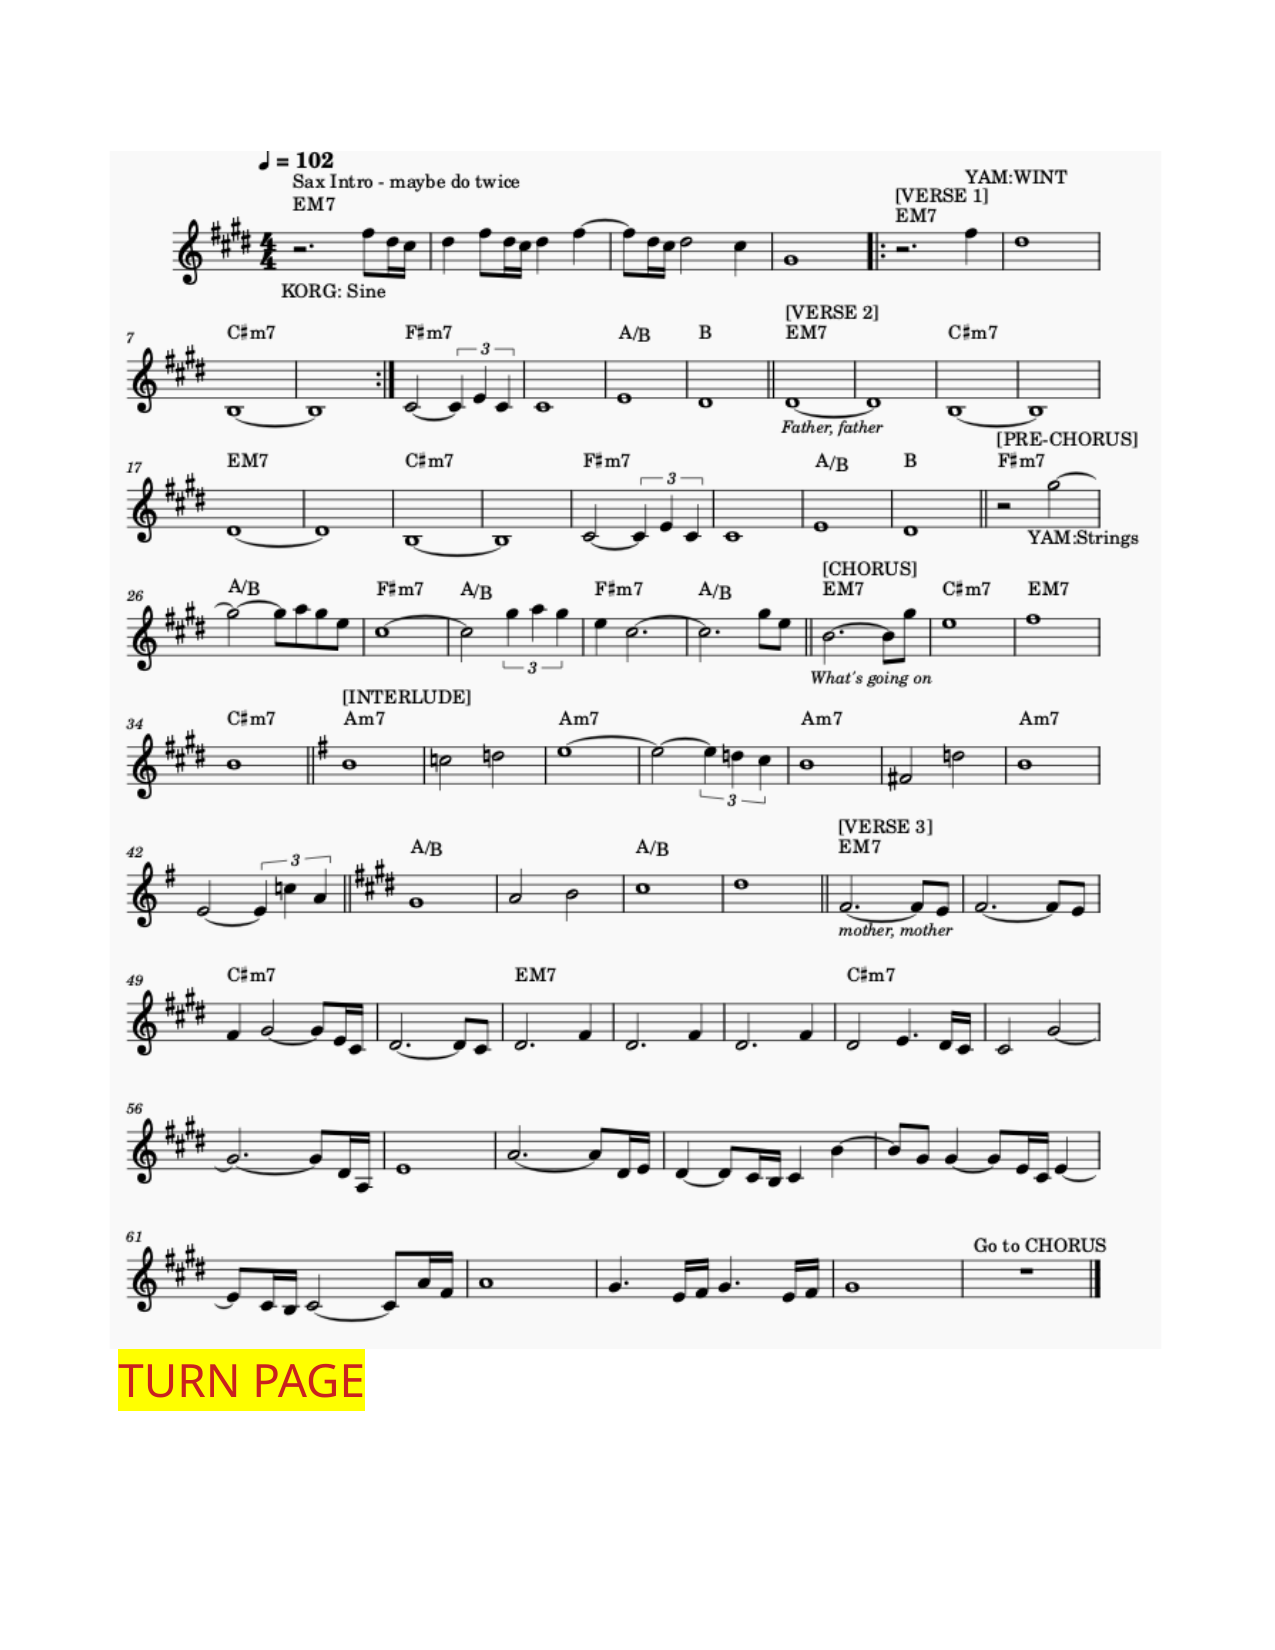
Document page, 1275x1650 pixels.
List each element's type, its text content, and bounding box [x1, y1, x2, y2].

text TURN PAGE [118, 1349, 1157, 1411]
text [118, 118, 1157, 151]
picture [109, 151, 1162, 1349]
